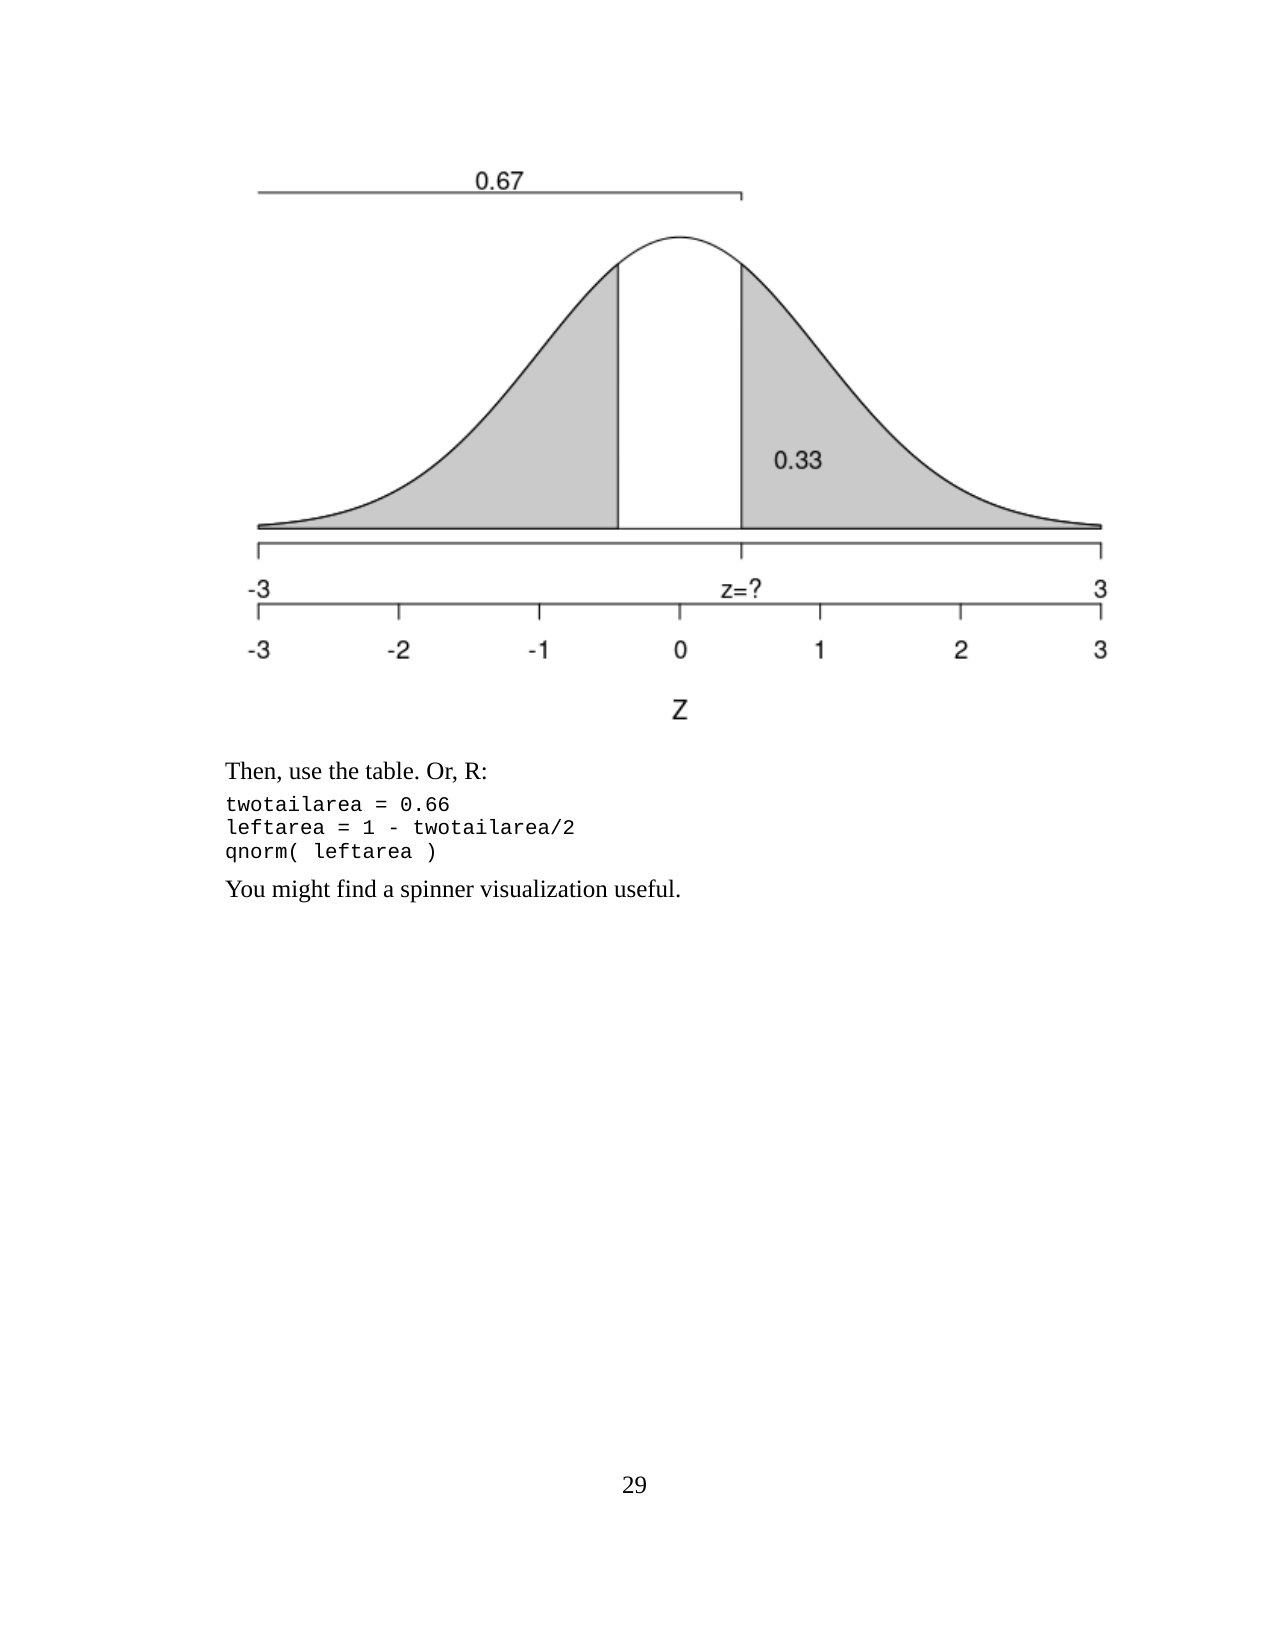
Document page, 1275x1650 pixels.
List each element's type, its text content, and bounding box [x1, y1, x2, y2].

list qnorm( leftarea ) [187, 841, 1125, 865]
list Then, use the table. Or, R: [187, 150, 1125, 785]
list leftarea = 1 - twotailarea/2 [187, 817, 1125, 841]
list twotailarea = 0.66 [187, 794, 1125, 817]
picture [225, 150, 1134, 756]
list You might find a spinner visualization useful. [187, 874, 1125, 902]
